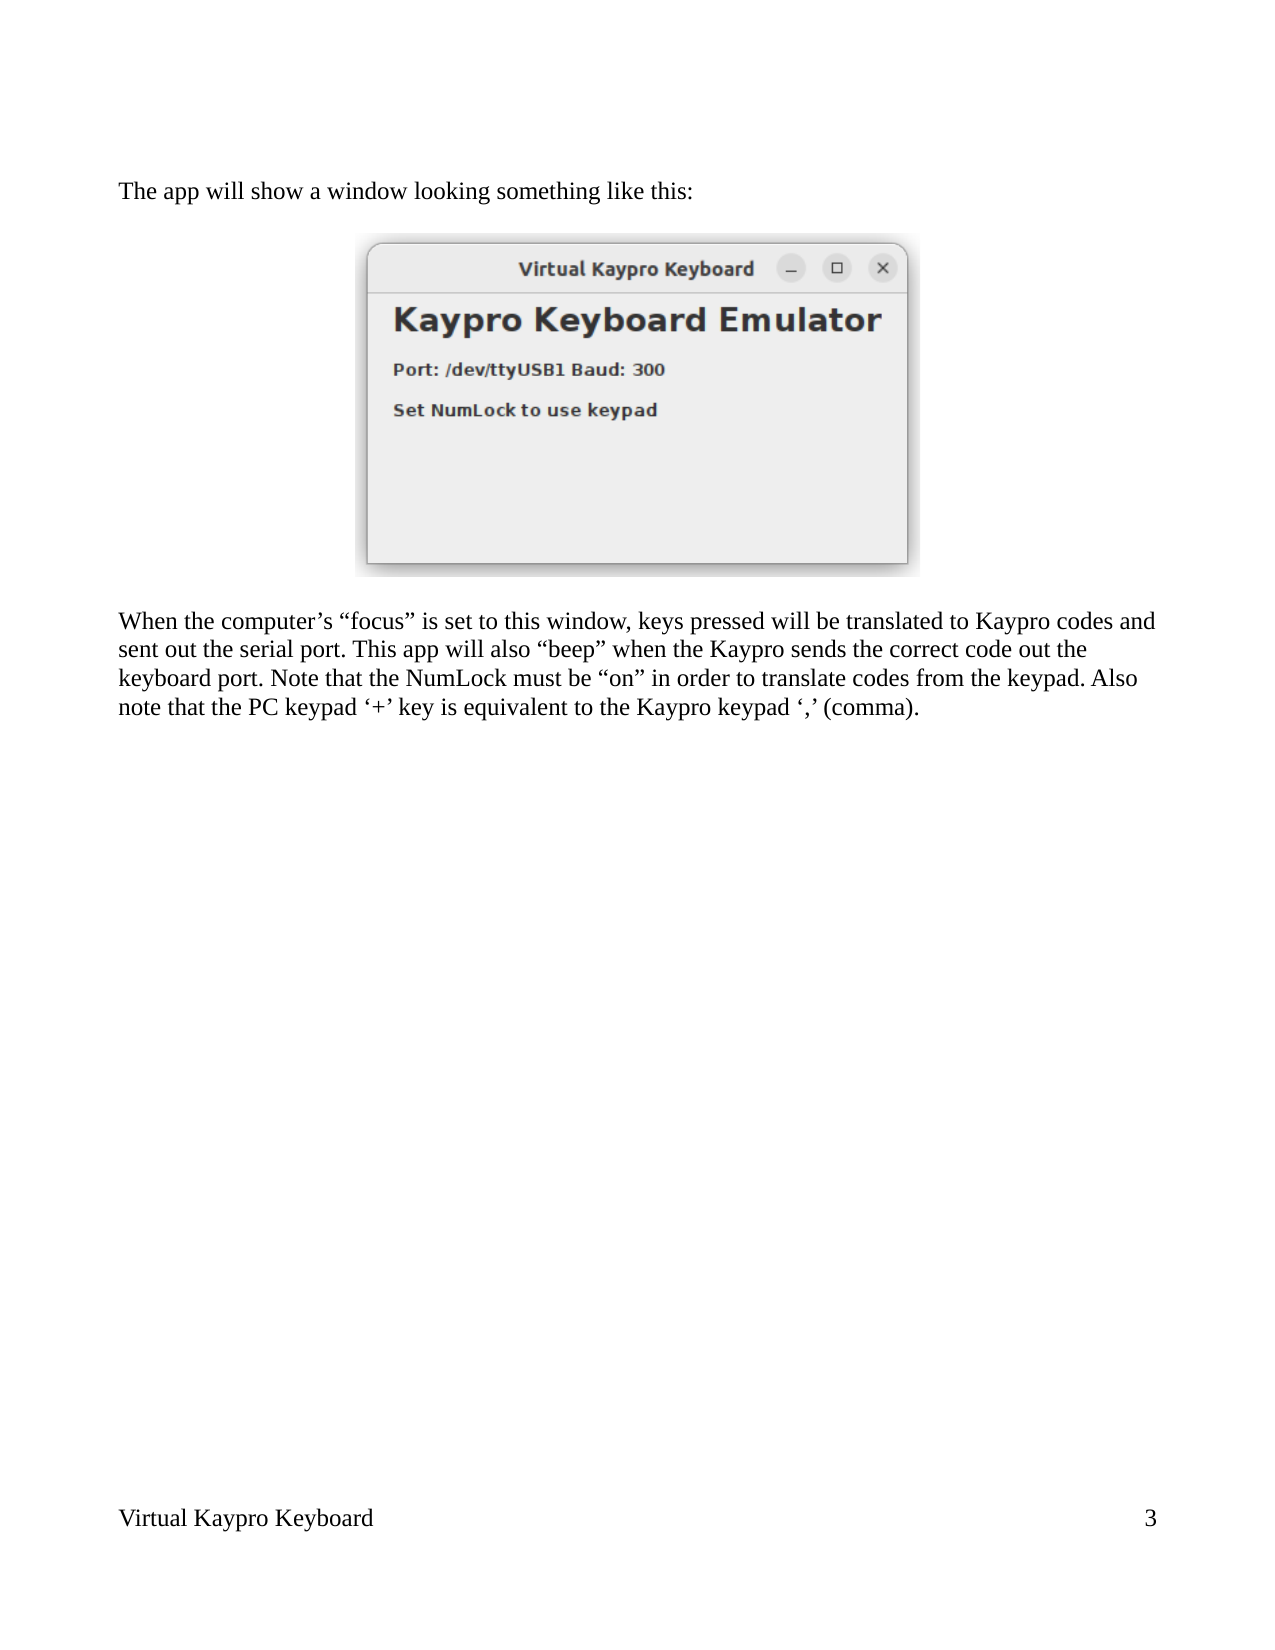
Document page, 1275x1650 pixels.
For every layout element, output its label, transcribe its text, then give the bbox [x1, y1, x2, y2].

picture [355, 233, 921, 577]
text When the computer’s “focus” is set to this window, keys pressed will be translated to Kaypro codes and sent out the serial port. This app will also “beep” when the Kaypro sends the correct code out the keyboard port. Note that the NumLock must be “on” in order to translate codes from the keypad. Also note that the PC keypad ‘+’ key is equivalent to the Kaypro keypad ‘,’ (comma). [118, 606, 1157, 721]
text The app will show a window looking something like this: [118, 176, 1157, 205]
